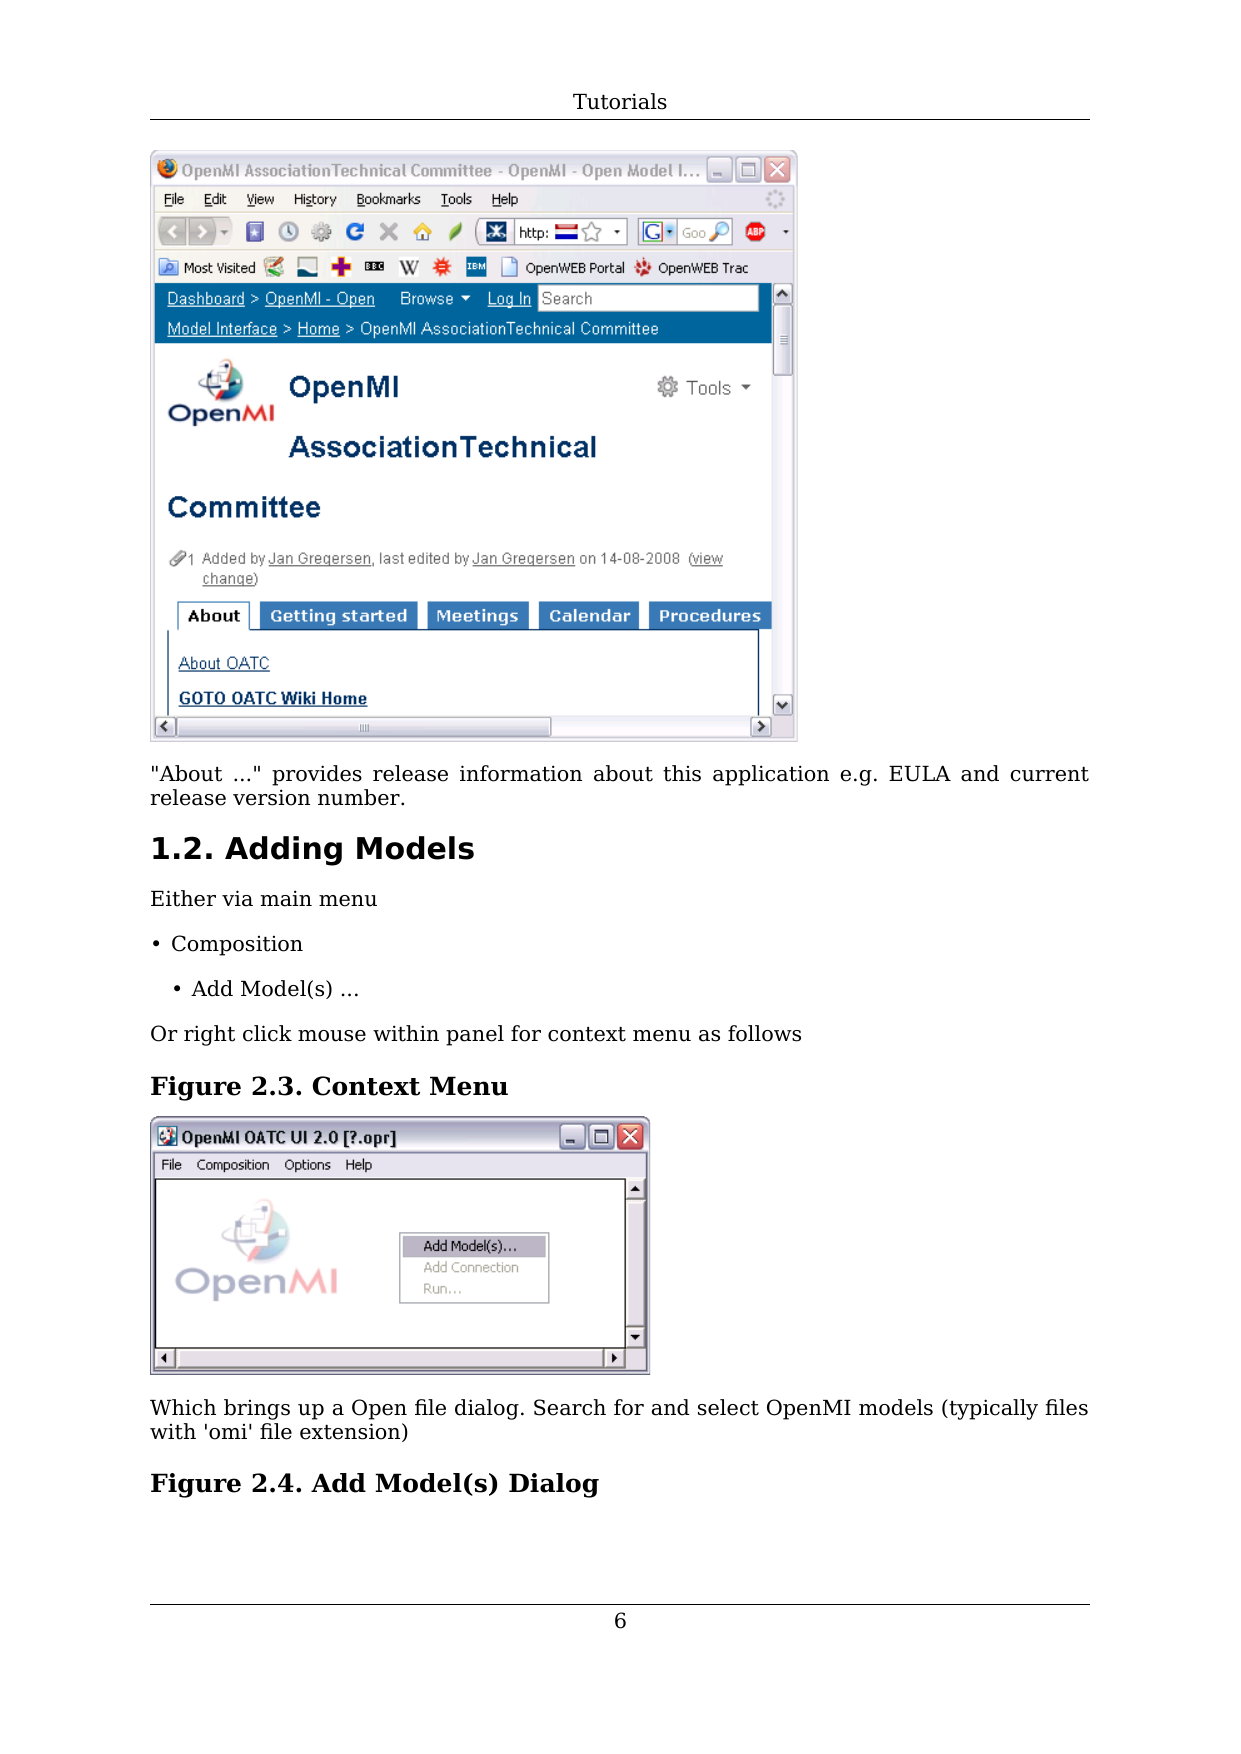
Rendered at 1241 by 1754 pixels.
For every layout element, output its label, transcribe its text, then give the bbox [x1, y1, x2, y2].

text Either via main menu [150, 887, 1090, 911]
list Add Model(s) ... [171, 977, 1090, 1002]
text "About ..." provides release information about this application e.g. EULA and current release version number. [150, 762, 1090, 811]
text Which brings up a Open file dialog. Search for and select OpenMI models (typically files with 'omi' file extension) [150, 1396, 1090, 1444]
text Or right click mouse within panel for context menu as follows [150, 1022, 1090, 1047]
list Composition [150, 932, 1090, 957]
picture [150, 1116, 650, 1375]
text 1.2. Adding Models [150, 831, 1090, 866]
text Figure 2.3. Context Menu [150, 1072, 1090, 1101]
picture [150, 150, 798, 742]
text Figure 2.4. Add Model(s) Dialog [150, 1469, 1090, 1499]
